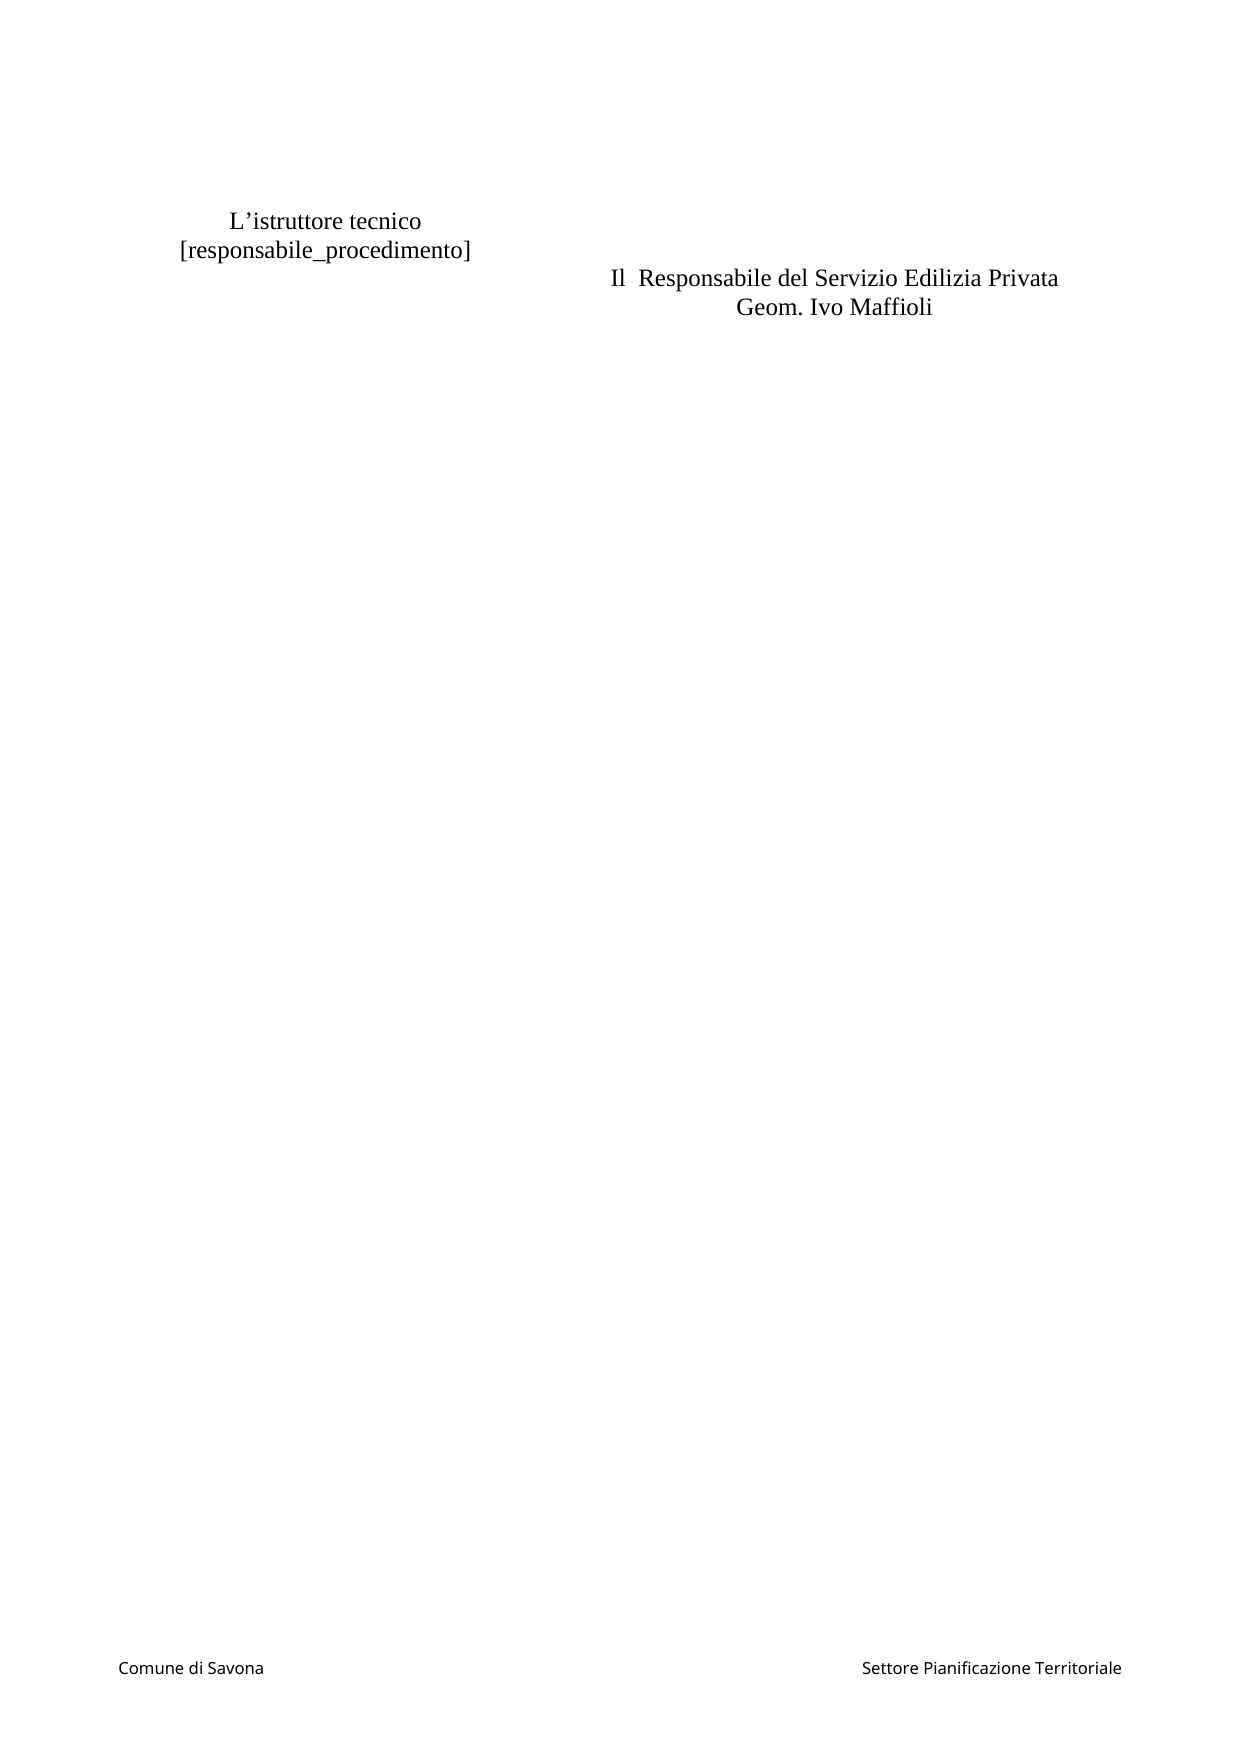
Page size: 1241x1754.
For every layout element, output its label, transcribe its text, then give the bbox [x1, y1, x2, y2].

table_header L’istruttore tecnico [responsabile_procedimento] [111, 206, 502, 263]
table_header [502, 206, 1129, 263]
table_cell Il Responsabile del Servizio Edilizia Privata Geom. Ivo Maffioli [502, 264, 1129, 321]
table_cell [111, 264, 502, 321]
